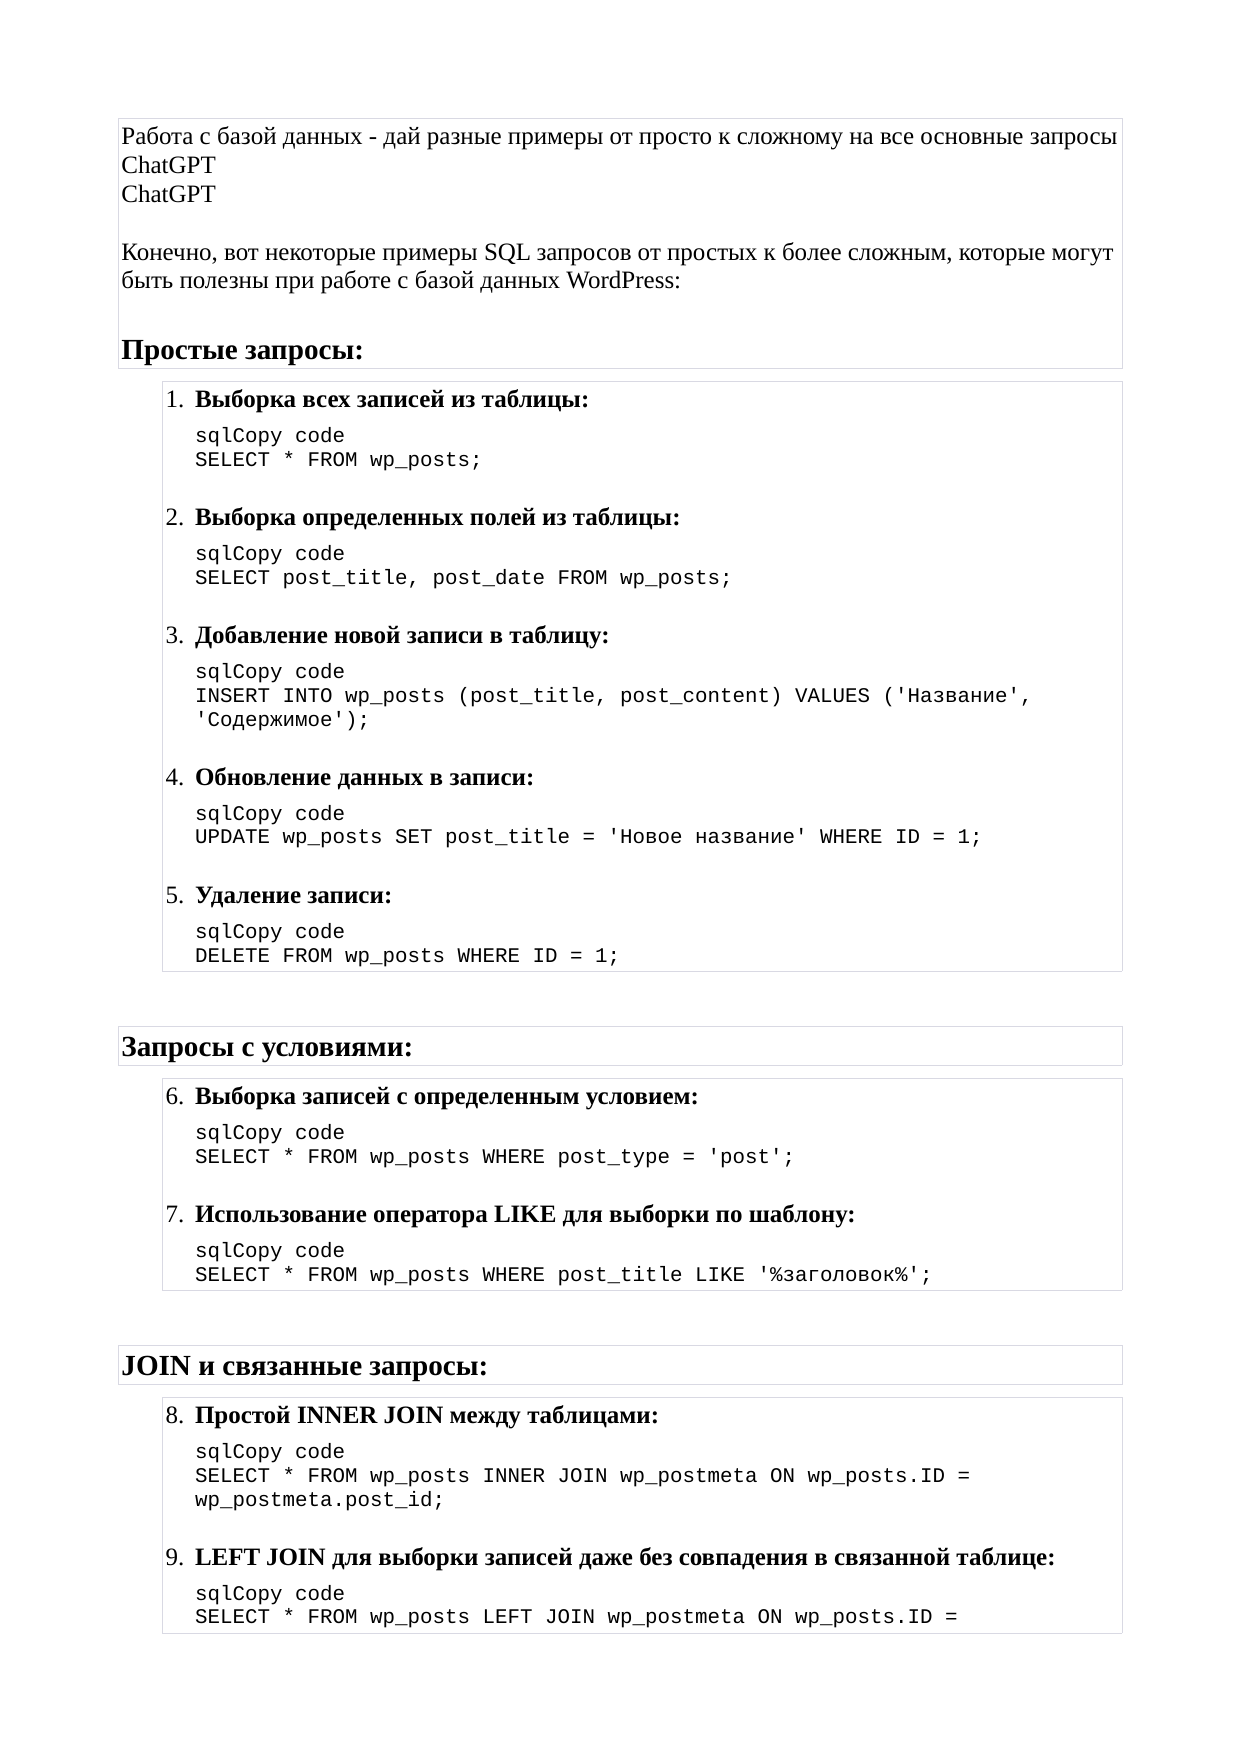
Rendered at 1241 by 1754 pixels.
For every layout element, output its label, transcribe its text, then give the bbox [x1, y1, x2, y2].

list sqlCopy code [163, 1580, 1122, 1603]
list SELECT * FROM wp_posts WHERE post_type = 'post'; [163, 1143, 1122, 1169]
list sqlCopy code [163, 540, 1122, 564]
list INSERT INTO wp_posts (post_title, post_content) VALUES ('Название', 'Содержимое'); [163, 682, 1122, 732]
list Выборка всех записей из таблицы: [163, 382, 1122, 413]
list SELECT * FROM wp_posts; [163, 446, 1122, 472]
list sqlCopy code [163, 422, 1122, 446]
list Выборка записей с определенным условием: [163, 1079, 1122, 1109]
subtitle Запросы с условиями: [119, 1027, 1122, 1065]
list sqlCopy code [163, 1119, 1122, 1143]
subtitle Простые запросы: [119, 329, 1122, 368]
list sqlCopy code [163, 800, 1122, 823]
list Использование оператора LIKE для выборки по шаблону: [163, 1196, 1122, 1228]
list sqlCopy code [163, 918, 1122, 942]
list Обновление данных в записи: [163, 759, 1122, 790]
list DELETE FROM wp_posts WHERE ID = 1; [163, 942, 1122, 971]
list SELECT * FROM wp_posts WHERE post_title LIKE '%заголовок%'; [163, 1261, 1122, 1290]
list SELECT * FROM wp_posts LEFT JOIN wp_postmeta ON wp_posts.ID = [163, 1603, 1122, 1633]
text Работа с базой данных - дай разные примеры от просто к сложному на все основные запросы [119, 119, 1122, 147]
list Выборка определенных полей из таблицы: [163, 499, 1122, 531]
list LEFT JOIN для выборки записей даже без совпадения в связанной таблице: [163, 1539, 1122, 1570]
subtitle JOIN и связанные запросы: [119, 1346, 1122, 1384]
text Конечно, вот некоторые примеры SQL запросов от простых к более сложным, которые могут быть полезны при работе с базой данных WordPress: [119, 234, 1122, 294]
list SELECT * FROM wp_posts INNER JOIN wp_postmeta ON wp_posts.ID = wp_postmeta.post_id; [163, 1462, 1122, 1512]
list UPDATE wp_posts SET post_title = 'Новое название' WHERE ID = 1; [163, 823, 1122, 850]
list sqlCopy code [163, 658, 1122, 682]
list Простой INNER JOIN между таблицами: [163, 1398, 1122, 1429]
list sqlCopy code [163, 1237, 1122, 1261]
list SELECT post_title, post_date FROM wp_posts; [163, 564, 1122, 591]
text ChatGPT [119, 147, 1122, 176]
text ChatGPT [119, 176, 1122, 207]
list Добавление новой записи в таблицу: [163, 617, 1122, 649]
list sqlCopy code [163, 1438, 1122, 1462]
list Удаление записи: [163, 877, 1122, 908]
